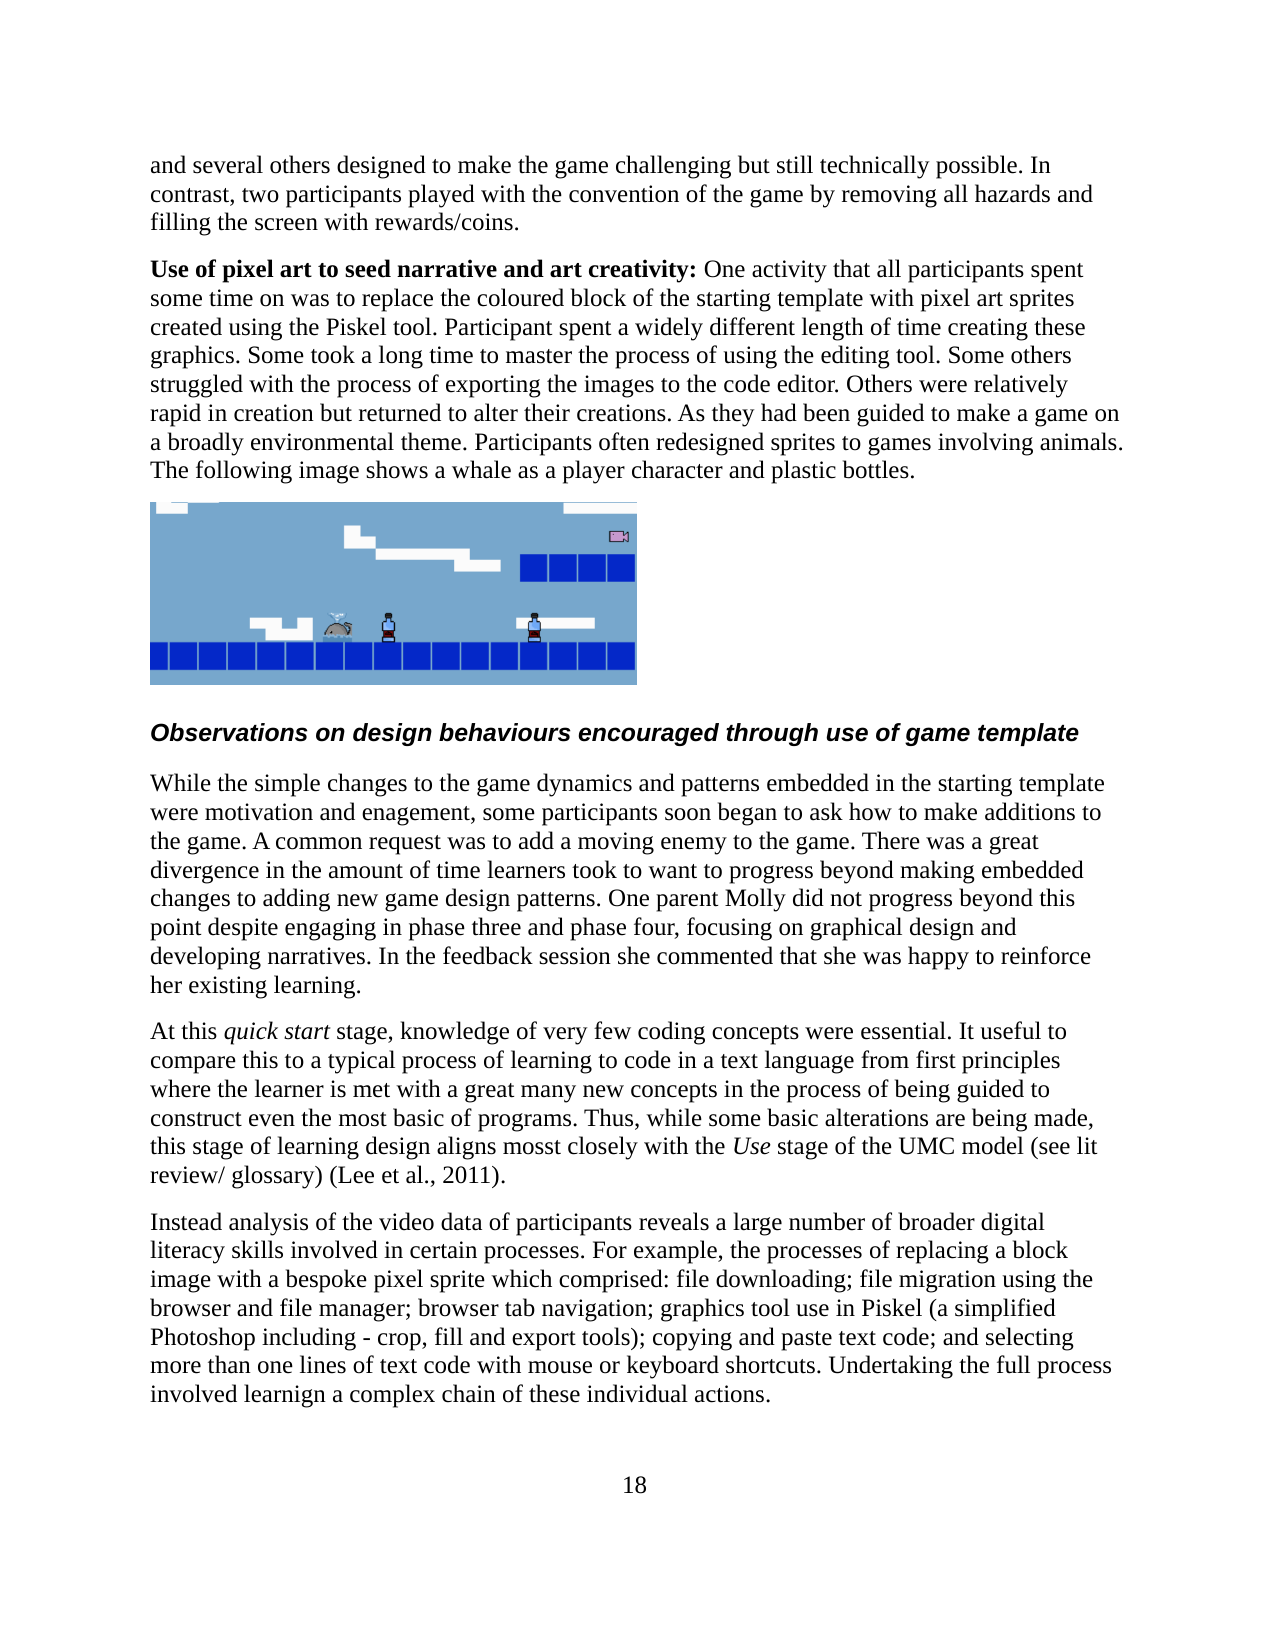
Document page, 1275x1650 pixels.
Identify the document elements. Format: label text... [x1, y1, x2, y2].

text and several others designed to make the game challenging but still technically possible. In contrast, two participants played with the convention of the game by removing all hazards and filling the screen with rewards/coins. [150, 150, 1125, 236]
text At this quick start stage, knowledge of very few coding concepts were essential. It useful to compare this to a typical process of learning to code in a text language from first principles where the learner is met with a great many new concepts in the process of being guided to construct even the most basic of programs. Thus, while some basic alterations are being made, this stage of learning design aligns mosst closely with the Use stage of the UMC model (see lit review/ glossary) (Lee et al., 2011). [150, 1016, 1125, 1189]
picture [150, 502, 638, 685]
subtitle Observations on design behaviours encouraged through use of game template [150, 718, 1125, 747]
text Use of pixel art to seed narrative and art creativity: One activity that all participants spent some time on was to replace the coloured block of the starting template with pixel art sprites created using the Piskel tool. Participant spent a widely different length of time creating these graphics. Some took a long time to master the process of using the editing tool. Some others struggled with the process of exporting the images to the code editor. Others were relatively rapid in creation but returned to alter their creations. As they had been guided to make a game on a broadly environmental theme. Participants often redesigned sprites to games involving animals. The following image shows a whale as a player character and plastic bottles. [150, 254, 1125, 484]
text While the simple changes to the game dynamics and patterns embedded in the starting template were motivation and enagement, some participants soon began to ask how to make additions to the game. A common request was to add a moving enemy to the game. There was a great divergence in the amount of time learners took to want to progress beyond making embedded changes to adding new game design patterns. One parent Molly did not progress beyond this point despite engaging in phase three and phase four, focusing on graphical design and developing narratives. In the feedback session she commented that she was happy to reinforce her existing learning. [150, 768, 1125, 998]
text Instead analysis of the video data of participants reveals a large number of broader digital literacy skills involved in certain processes. For example, the processes of replacing a block image with a bespoke pixel sprite which comprised: file downloading; file migration using the browser and file manager; browser tab navigation; graphics tool use in Piskel (a simplified Photoshop including - crop, fill and export tools); copying and paste text code; and selecting more than one lines of text code with mouse or keyboard shortcuts. Undertaking the full process involved learnign a complex chain of these individual actions. [150, 1207, 1125, 1408]
